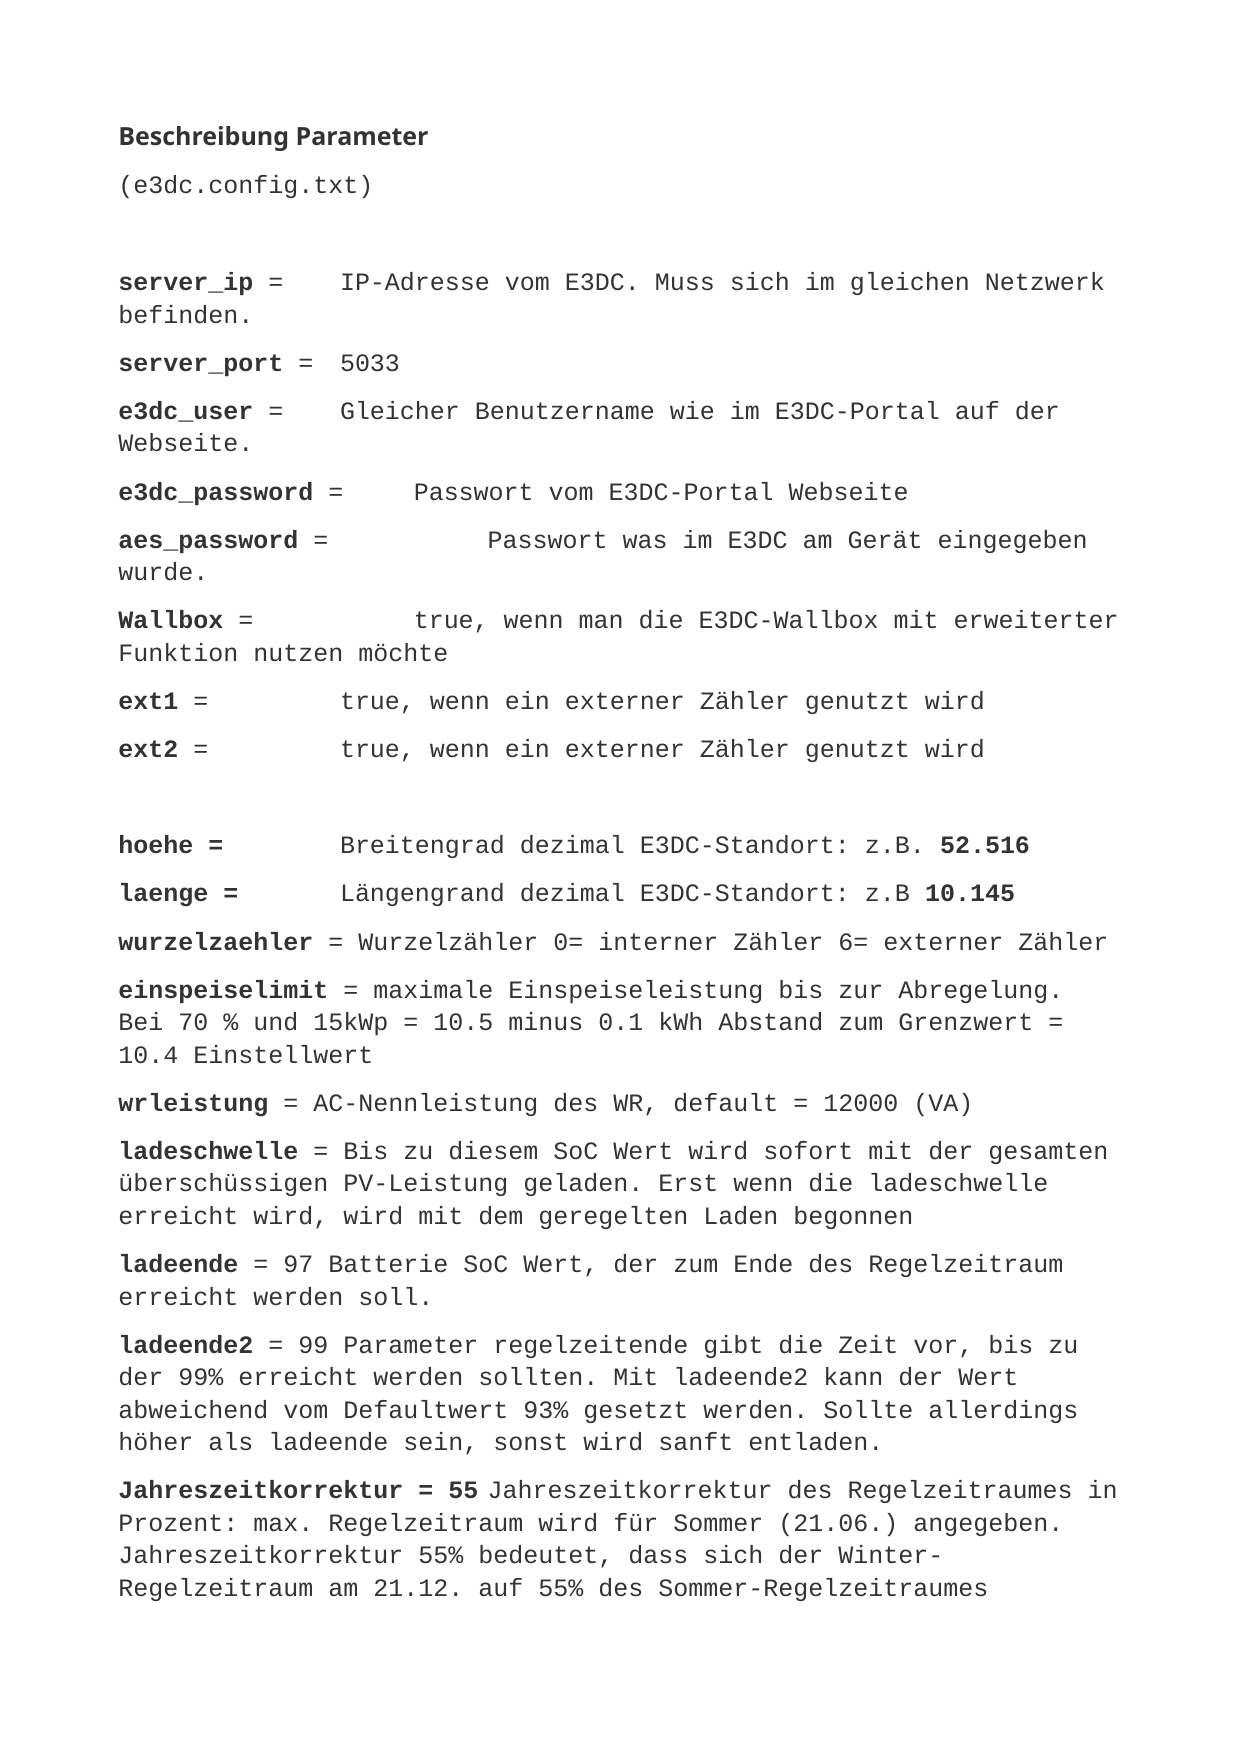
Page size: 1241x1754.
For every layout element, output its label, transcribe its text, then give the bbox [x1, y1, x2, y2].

text e3dc_password = Passwort vom E3DC-Portal Webseite [118, 479, 1122, 507]
text ext1 = true, wenn ein externer Zähler genutzt wird [118, 688, 1122, 717]
text wrleistung = AC-Nennleistung des WR, default = 12000 (VA) [118, 1090, 1122, 1119]
text wurzelzaehler = Wurzelzähler 0= interner Zähler 6= externer Zähler [118, 929, 1122, 957]
text ladeschwelle = Bis zu diesem SoC Wert wird sofort mit der gesamten überschüssigen PV-Leistung geladen. Erst wenn die ladeschwelle erreicht wird, wird mit dem geregelten Laden begonnen [118, 1138, 1122, 1232]
text Jahreszeitkorrektur = 55 Jahreszeitkorrektur des Regelzeitraumes in Prozent: max. Regelzeitraum wird für Sommer (21.06.) angegeben. Jahreszeitkorrektur 55% bedeutet, dass sich der Winter-Regelzeitraum am 21.12. auf 55% des Sommer-Regelzeitraumes [118, 1478, 1122, 1604]
text (e3dc.config.txt) [118, 173, 1122, 201]
text ladeende = 97 Batterie SoC Wert, der zum Ende des Regelzeitraum erreicht werden soll. [118, 1252, 1122, 1312]
text aes_password = Passwort was im E3DC am Gerät eingegeben wurde. [118, 527, 1122, 588]
text server_ip = IP-Adresse vom E3DC. Muss sich im gleichen Netzwerk befinden. [118, 270, 1122, 331]
text ext2 = true, wenn ein externer Zähler genutzt wird [118, 737, 1122, 765]
text laenge = Längengrand dezimal E3DC-Standort: z.B 10.145 [118, 881, 1122, 909]
text server_port = 5033 [118, 350, 1122, 379]
text Wallbox = true, wenn man die E3DC-Wallbox mit erweiterter Funktion nutzen möchte [118, 608, 1122, 669]
text ladeende2 = 99 Parameter regelzeitende gibt die Zeit vor, bis zu der 99% erreicht werden sollten. Mit ladeende2 kann der Wert abweichend vom Defaultwert 93% gesetzt werden. Sollte allerdings höher als ladeende sein, sonst wird sanft entladen. [118, 1332, 1122, 1458]
text einspeiselimit = maximale Einspeiseleistung bis zur Abregelung. Bei 70 % und 15kWp = 10.5 minus 0.1 kWh Abstand zum Grenzwert = 10.4 Einstellwert [118, 977, 1122, 1071]
text Beschreibung Parameter [118, 118, 1122, 152]
text hoehe = Breitengrad dezimal E3DC-Standort: z.B. 52.516 [118, 833, 1122, 861]
text e3dc_user = Gleicher Benutzername wie im E3DC-Portal auf der Webseite. [118, 398, 1122, 459]
